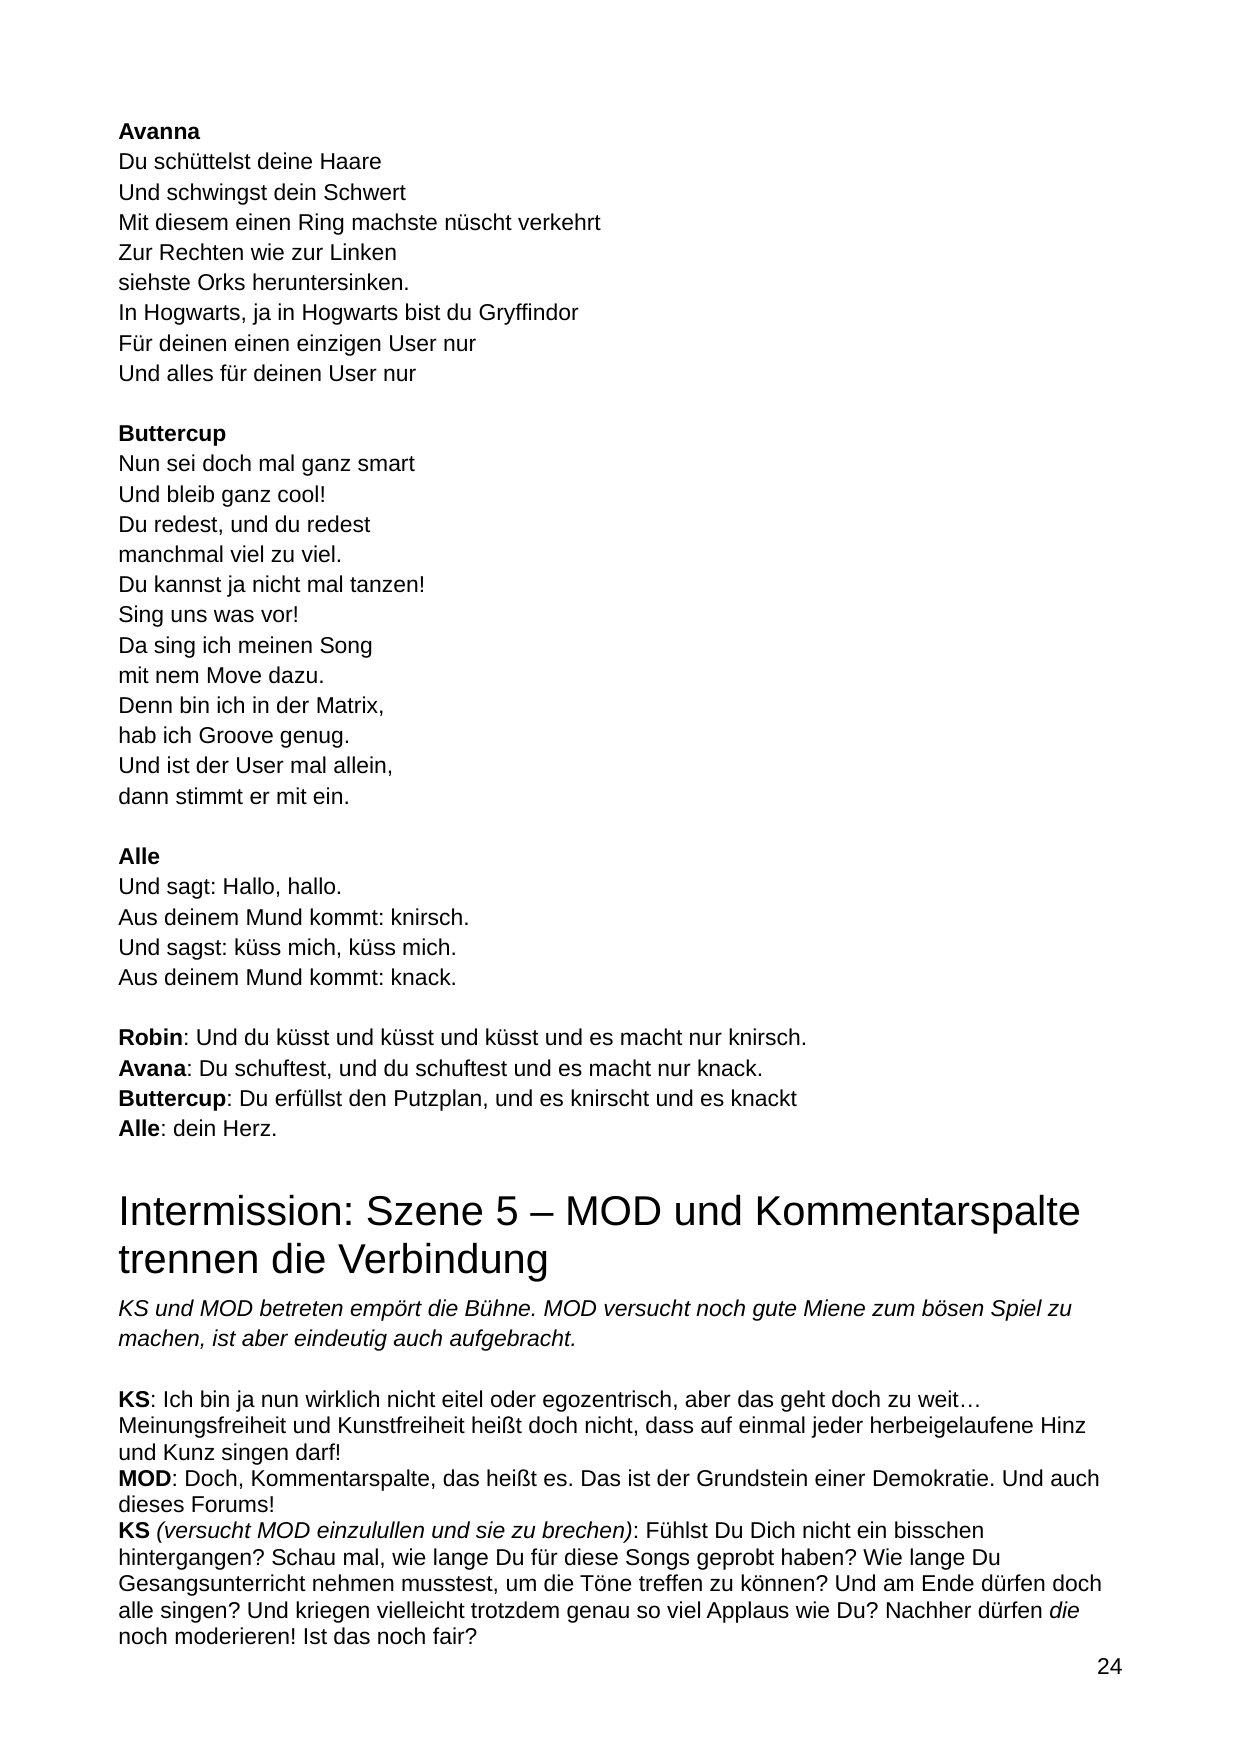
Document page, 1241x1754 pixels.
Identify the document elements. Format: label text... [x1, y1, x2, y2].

text KS (versucht MOD einzulullen und sie zu brechen): Fühlst Du Dich nicht ein bisschen hintergangen? Schau mal, wie lange Du für diese Songs geprobt haben? Wie lange Du Gesangsunterricht nehmen musstest, um die Töne treffen zu können? Und am Ende dürfen doch alle singen? Und kriegen vielleicht trotzdem genau so viel Applaus wie Du? Nachher dürfen die noch moderieren! Ist das noch fair? [118, 1517, 1122, 1649]
text Da sing ich meinen Song [118, 632, 1122, 658]
text Und sagst: küss mich, küss mich. [118, 934, 1122, 960]
text Denn bin ich in der Matrix, [118, 692, 1122, 718]
text Nun sei doch mal ganz smart [118, 450, 1122, 477]
text Buttercup [118, 420, 1122, 446]
text Für deinen einen einzigen User nur [118, 329, 1122, 356]
text hab ich Groove genug. [118, 722, 1122, 748]
text Du kannst ja nicht mal tanzen! [118, 571, 1122, 597]
text Und schwingst dein Schwert [118, 178, 1122, 205]
text Aus deinem Mund kommt: knack. [118, 964, 1122, 990]
text manchmal viel zu viel. [118, 541, 1122, 567]
text KS: Ich bin ja nun wirklich nicht eitel oder egozentrisch, aber das geht doch zu weit… Meinungsfreiheit und Kunstfreiheit heißt doch nicht, dass auf einmal jeder herbeigelaufene Hinz und Kunz singen darf! [118, 1386, 1122, 1465]
text Buttercup: Du erfüllst den Putzplan, und es knirscht und es knackt [118, 1085, 1122, 1111]
text Aus deinem Mund kommt: knirsch. [118, 903, 1122, 930]
text mit nem Move dazu. [118, 662, 1122, 688]
text Sing uns was vor! [118, 601, 1122, 628]
text Und alles für deinen User nur [118, 360, 1122, 386]
text MOD: Doch, Kommentarspalte, das heißt es. Das ist der Grundstein einer Demokratie. Und auch dieses Forums! [118, 1465, 1122, 1517]
text Alle [118, 843, 1122, 869]
text Und ist der User mal allein, [118, 752, 1122, 779]
text Alle: dein Herz. [118, 1115, 1122, 1141]
text Du redest, und du redest [118, 511, 1122, 537]
text In Hogwarts, ja in Hogwarts bist du Gryffindor [118, 299, 1122, 326]
text siehste Orks heruntersinken. [118, 269, 1122, 295]
text Du schüttelst deine Haare [118, 148, 1122, 174]
text Robin: Und du küsst und küsst und küsst und es macht nur knirsch. [118, 1024, 1122, 1051]
text Und bleib ganz cool! [118, 481, 1122, 507]
text Zur Rechten wie zur Linken [118, 239, 1122, 265]
text dann stimmt er mit ein. [118, 783, 1122, 809]
text Avana: Du schuftest, und du schuftest und es macht nur knack. [118, 1054, 1122, 1081]
subtitle Intermission: Szene 5 – MOD und Kommentarspalte trennen die Verbindung [118, 1187, 1122, 1283]
text Und sagt: Hallo, hallo. [118, 873, 1122, 899]
text Mit diesem einen Ring machste nüscht verkehrt [118, 209, 1122, 235]
text KS und MOD betreten empört die Bühne. MOD versucht noch gute Miene zum bösen Spiel zu machen, ist aber eindeutig auch aufgebracht. [118, 1295, 1122, 1352]
text Avanna [118, 118, 1122, 144]
